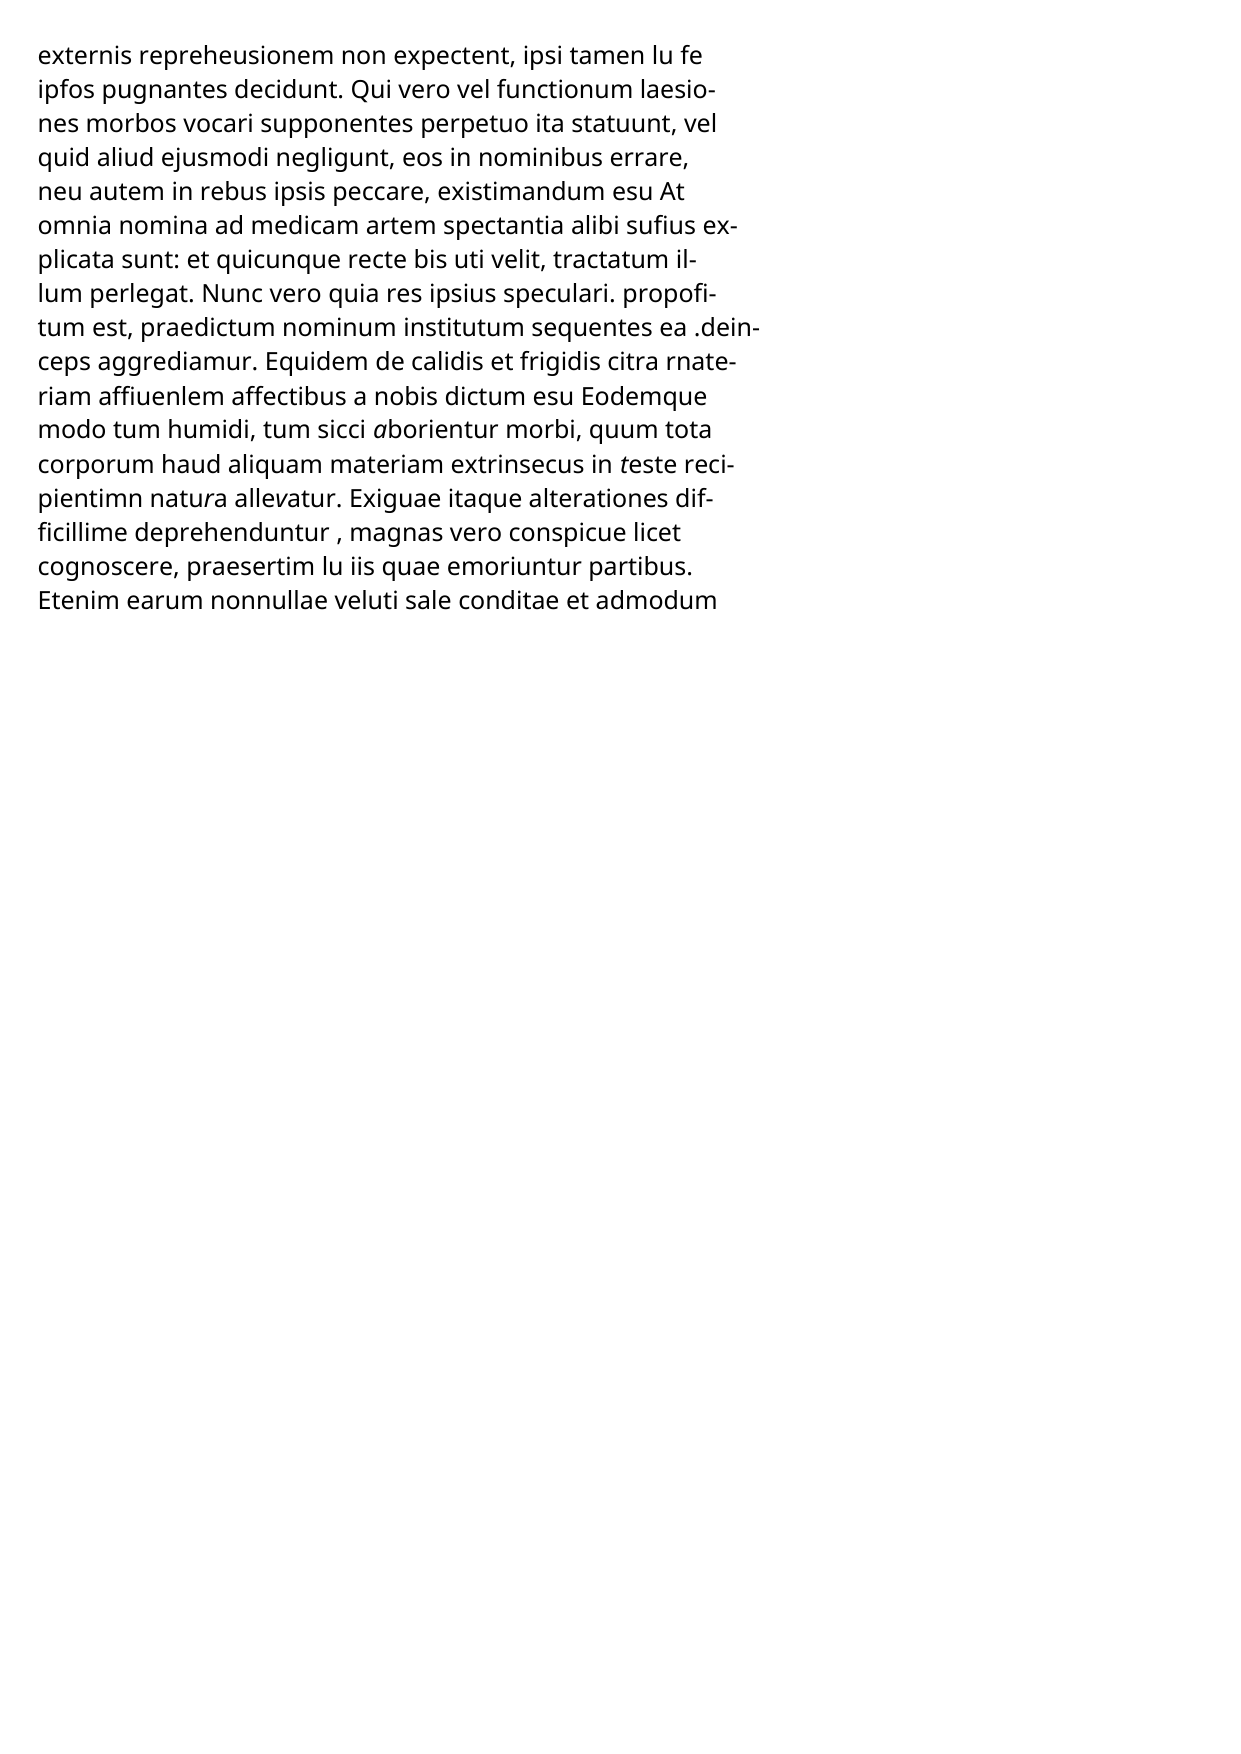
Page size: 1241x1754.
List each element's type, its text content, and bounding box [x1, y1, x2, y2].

text externis repreheusionem non expectent, ipsi tamen lu fe ipfos pugnantes decidunt. Qui vero vel functionum laesio- nes morbos vocari supponentes perpetuo ita statuunt, vel quid aliud ejusmodi negligunt, eos in nominibus errare, neu autem in rebus ipsis peccare, existimandum esu At omnia nomina ad medicam artem spectantia alibi sufius ex- plicata sunt: et quicunque recte bis uti velit, tractatum il- lum perlegat. Nunc vero quia res ipsius speculari. propofi- tum est, praedictum nominum institutum sequentes ea .dein- ceps aggrediamur. Equidem de calidis et frigidis citra rnate- riam affiuenlem affectibus a nobis dictum esu Eodemque modo tum humidi, tum sicci aborientur morbi, quum tota corporum haud aliquam materiam extrinsecus in teste reci- pientimn natura allevatur. Exiguae itaque alterationes dif- ficillime deprehenduntur , magnas vero conspicue licet cognoscere, praesertim lu iis quae emoriuntur partibus. Etenim earum nonnullae veluti sale conditae et admodum [37, 37, 1203, 617]
